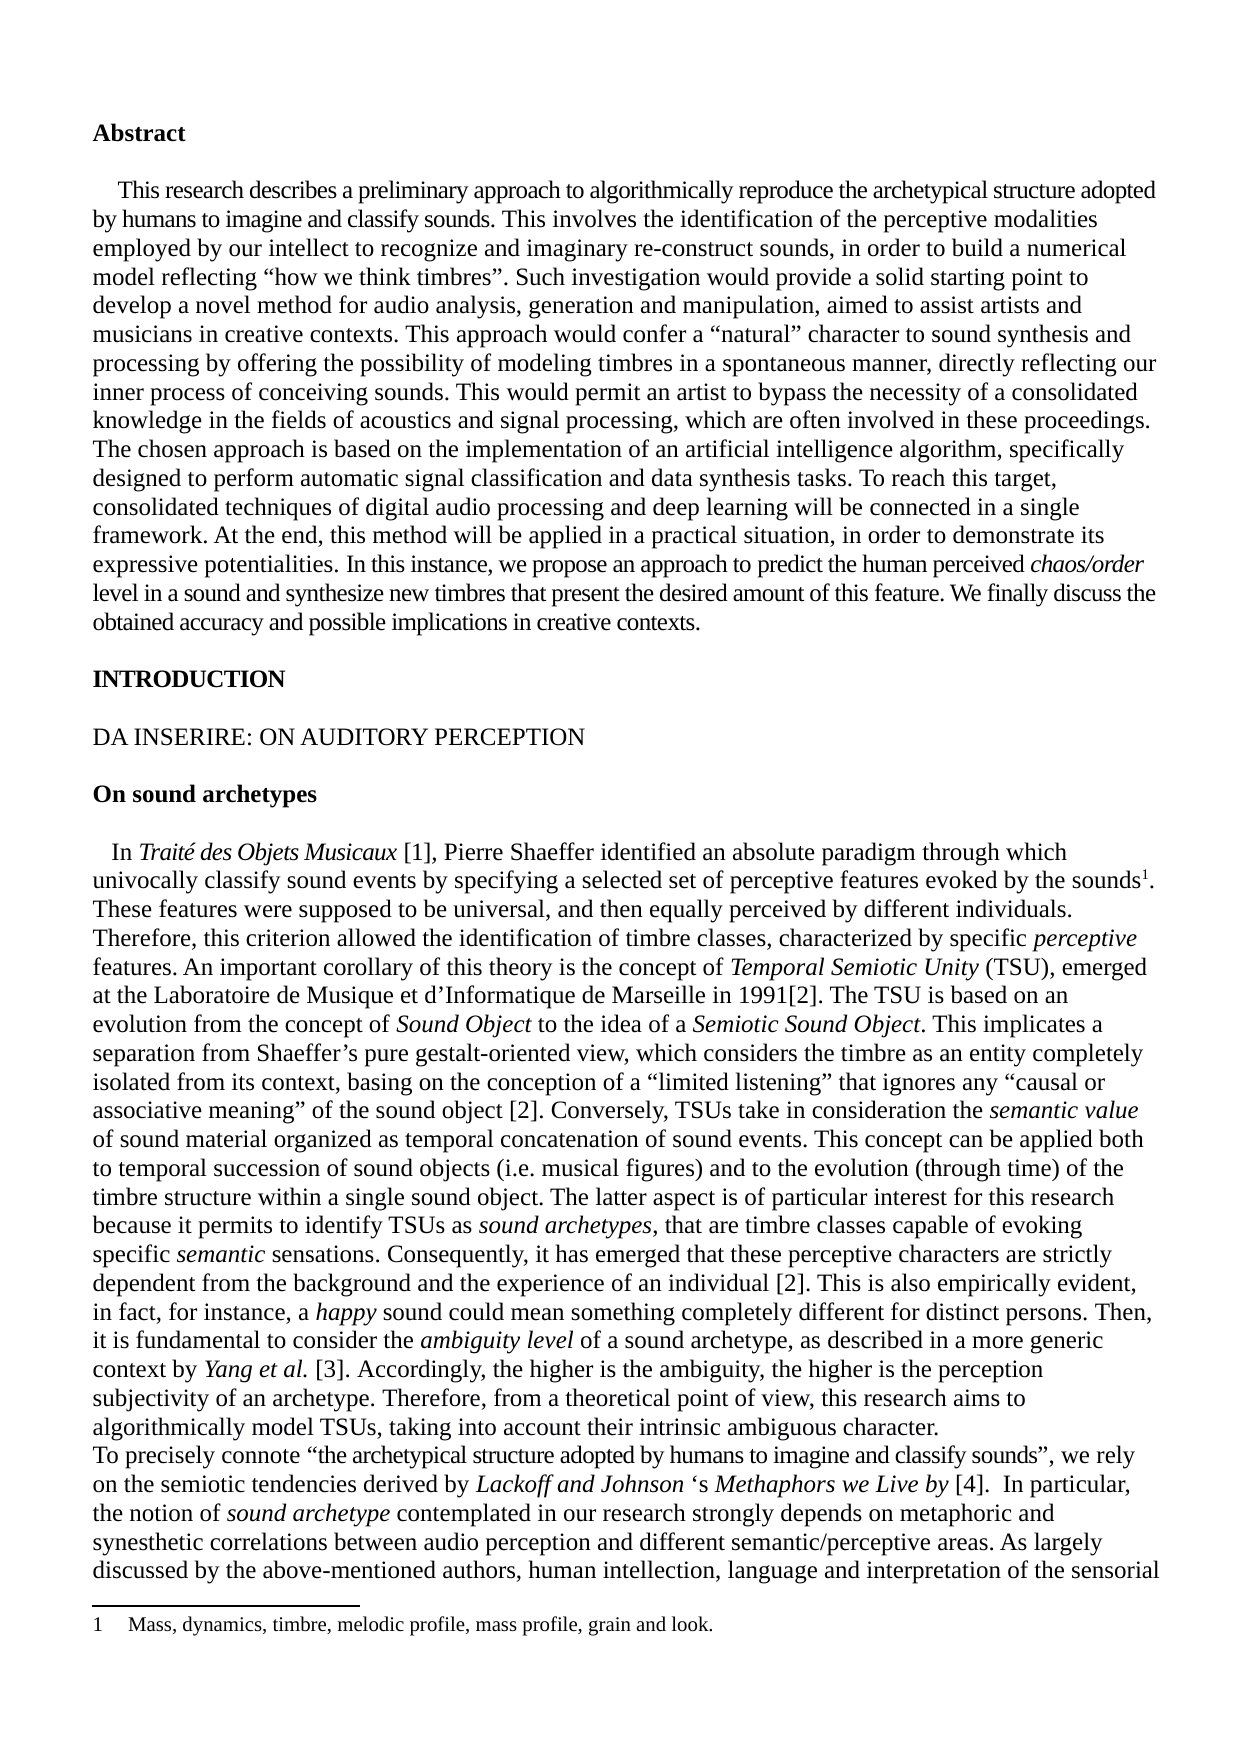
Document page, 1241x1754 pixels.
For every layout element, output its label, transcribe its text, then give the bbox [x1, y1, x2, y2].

text On sound archetypes [92, 779, 1160, 808]
text INTRODUCTION [92, 664, 1160, 693]
text DA INSERIRE: ON AUDITORY PERCEPTION [92, 722, 1160, 751]
text Abstract [92, 118, 1160, 147]
text This research describes a preliminary approach to algorithmically reproduce the archetypical structure adopted by humans to imagine and classify sounds. This involves the identification of the perceptive modalities employed by our intellect to recognize and imaginary re-construct sounds, in order to build a numerical model reflecting “how we think timbres”. Such investigation would provide a solid starting point to develop a novel method for audio analysis, generation and manipulation, aimed to assist artists and musicians in creative contexts. This approach would confer a “natural” character to sound synthesis and processing by offering the possibility of modeling timbres in a spontaneous manner, directly reflecting our inner process of conceiving sounds. This would permit an artist to bypass the necessity of a consolidated knowledge in the fields of acoustics and signal processing, which are often involved in these proceedings. The chosen approach is based on the implementation of an artificial intelligence algorithm, specifically designed to perform automatic signal classification and data synthesis tasks. To reach this target, consolidated techniques of digital audio processing and deep learning will be connected in a single framework. At the end, this method will be applied in a practical situation, in order to demonstrate its expressive potentialities. In this instance, we propose an approach to predict the human perceived chaos/order level in a sound and synthesize new timbres that present the desired amount of this feature. We finally discuss the obtained accuracy and possible implications in creative contexts. [92, 176, 1160, 636]
text In Traité des Objets Musicaux [1], Pierre Shaeffer identified an absolute paradigm through which univocally classify sound events by specifying a selected set of perceptive features evoked by the sounds. These features were supposed to be universal, and then equally perceived by different individuals. Therefore, this criterion allowed the identification of timbre classes, characterized by specific perceptive features. An important corollary of this theory is the concept of Temporal Semiotic Unity (TSU), emerged at the Laboratoire de Musique et d’Informatique de Marseille in 1991[2]. The TSU is based on an evolution from the concept of Sound Object to the idea of a Semiotic Sound Object. This implicates a separation from Shaeffer’s pure gestalt-oriented view, which considers the timbre as an entity completely isolated from its context, basing on the conception of a “limited listening” that ignores any “causal or associative meaning” of the sound object [2]. Conversely, TSUs take in consideration the semantic value of sound material organized as temporal concatenation of sound events. This concept can be applied both to temporal succession of sound objects (i.e. musical figures) and to the evolution (through time) of the timbre structure within a single sound object. The latter aspect is of particular interest for this research because it permits to identify TSUs as sound archetypes, that are timbre classes capable of evoking specific semantic sensations. Consequently, it has emerged that these perceptive characters are strictly dependent from the background and the experience of an individual [2]. This is also empirically evident, in fact, for instance, a happy sound could mean something completely different for distinct persons. Then, it is fundamental to consider the ambiguity level of a sound archetype, as described in a more generic context by Yang et al. [3]. Accordingly, the higher is the ambiguity, the higher is the perception subjectivity of an archetype. Therefore, from a theoretical point of view, this research aims to algorithmically model TSUs, taking into account their intrinsic ambiguous character. [92, 837, 1160, 1441]
text To precisely connote “the archetypical structure adopted by humans to imagine and classify sounds”, we rely on the semiotic tendencies derived by Lackoff and Johnson ‘s Methaphors we Live by [4]. In particular, the notion of sound archetype contemplated in our research strongly depends on metaphoric and synesthetic correlations between audio perception and different semantic/perceptive areas. As largely discussed by the above-mentioned authors, human intellection, language and interpretation of the sensorial [92, 1441, 1160, 1584]
text Mass, dynamics, timbre, melodic profile, mass profile, grain and look. [92, 1612, 1160, 1636]
